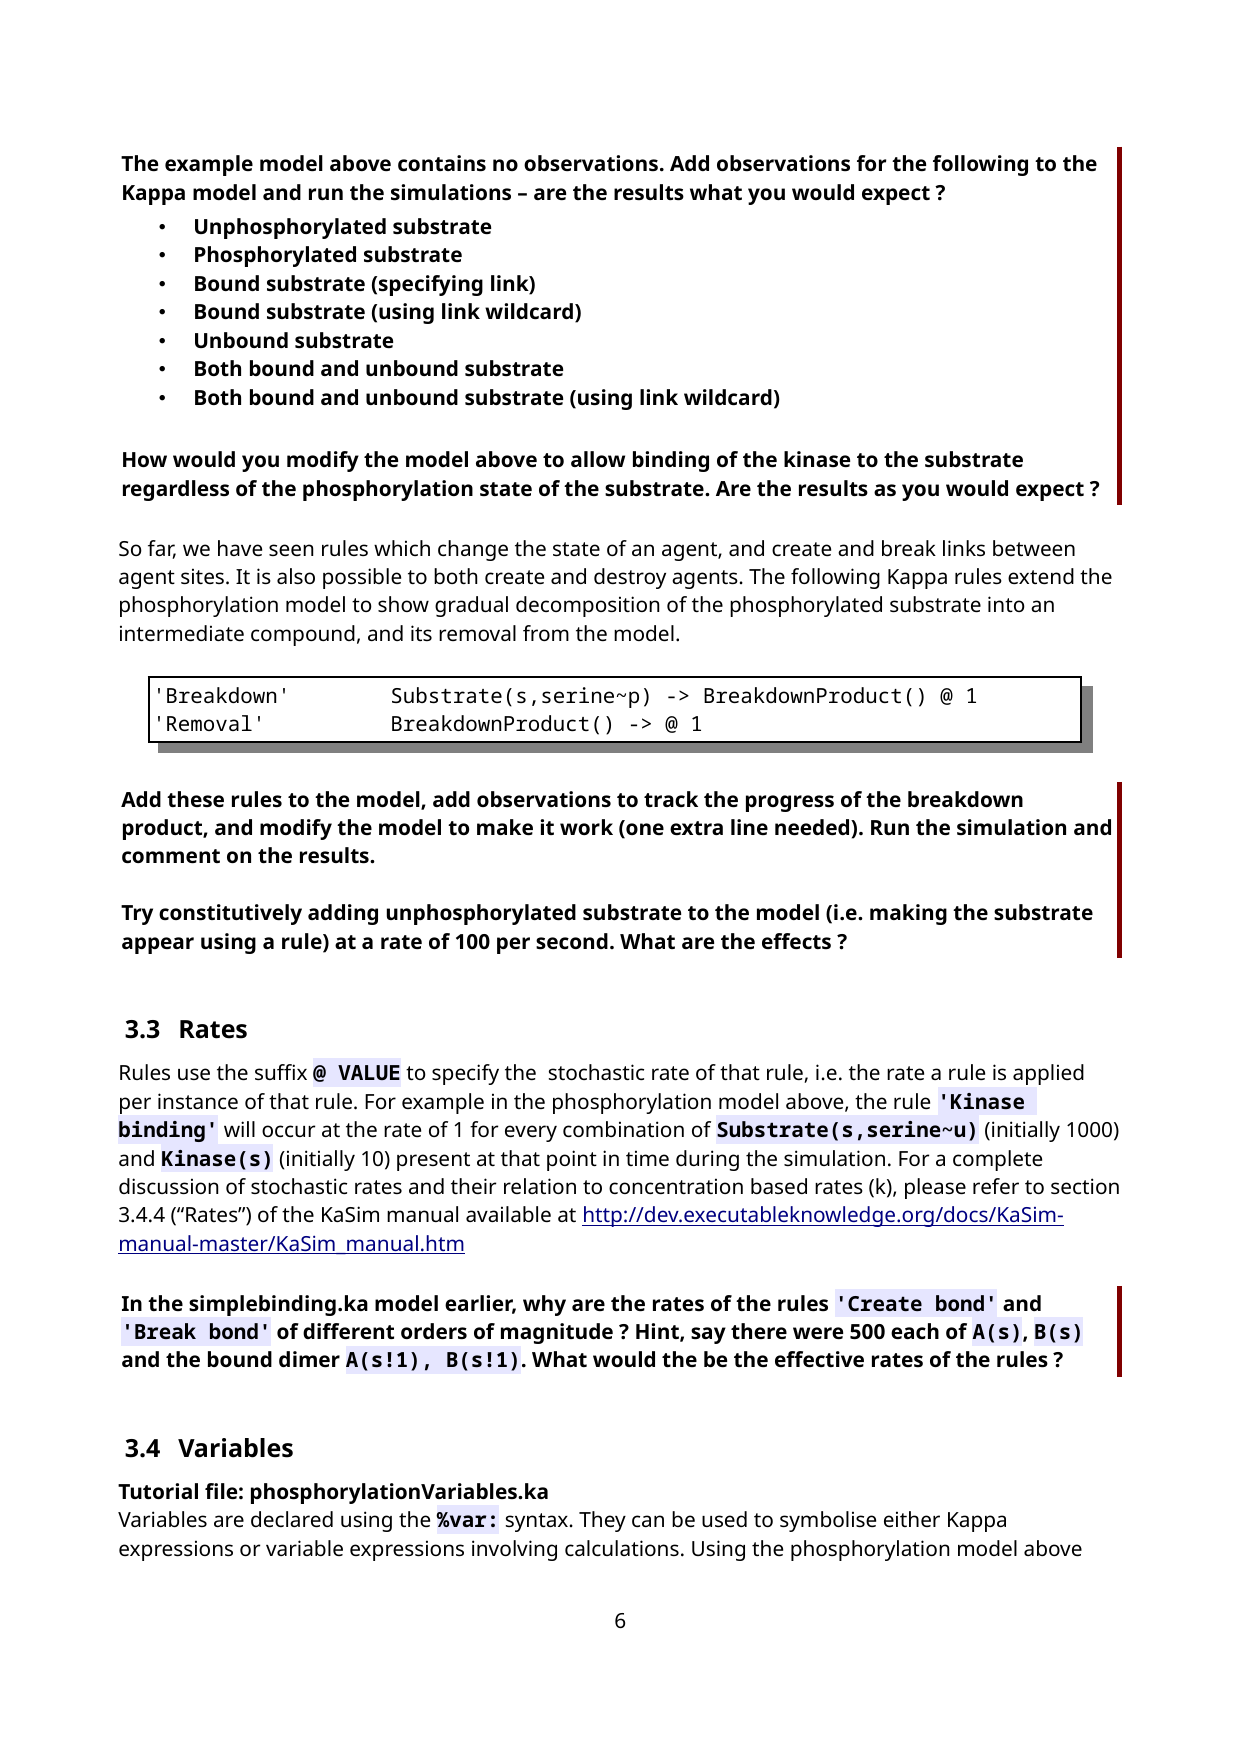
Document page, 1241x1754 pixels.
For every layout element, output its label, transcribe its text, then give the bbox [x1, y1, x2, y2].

list Unphosphorylated substrate [156, 209, 1117, 241]
text Try constitutively adding unphosphorylated substrate to the model (i.e. making the substrate appear using a rule) at a rate of 100 per second. What are the effects ? [118, 898, 1117, 958]
text Rules use the suffix @ VALUE to specify the stochastic rate of that rule, i.e. the rate a rule is applied per instance of that rule. For example in the phosphorylation model above, the rule 'Kinase binding' will occur at the rate of 1 for every combination of Substrate(s,serine~u) (initially 1000) and Kinase(s) (initially 10) present at that point in time during the simulation. For a complete discussion of stochastic rates and their relation to concentration based rates (k), please refer to section 3.4.4 (“Rates”) of the KaSim manual available at http://dev.executableknowledge.org/docs/KaSim-manual-master/KaSim_manual.htm [118, 1058, 1122, 1257]
text 'Breakdown' Substrate(s,serine~p) -> BreakdownProduct() @ 1 [150, 678, 1080, 704]
subtitle Variables [118, 1430, 1122, 1464]
text In the simplebinding.ka model earlier, why are the rates of the rules 'Create bond' and 'Break bond' of different orders of magnitude ? Hint, say there were 500 each of A(s), B(s) and the bound dimer A(s!1), B(s!1). What would the be the effective rates of the rules ? [118, 1286, 1117, 1377]
text Variables are declared using the %var: syntax. They can be used to symbolise either Kappa expressions or variable expressions involving calculations. Using the phosphorylation model above [118, 1505, 1122, 1562]
text How would you modify the model above to allow binding of the kinase to the substrate regardless of the phosphorylation state of the substrate. Are the results as you would expect ? [118, 446, 1117, 505]
list Unbound substrate [156, 326, 1117, 354]
list Both bound and unbound substrate [156, 354, 1117, 383]
list Bound substrate (using link wildcard) [156, 297, 1117, 326]
text So far, we have seen rules which change the state of an agent, and create and break links between agent sites. It is also possible to both create and destroy agents. The following Kappa rules extend the phosphorylation model to show gradual decomposition of the phosphorylated substrate into an intermediate compound, and its removal from the model. [118, 534, 1122, 647]
list Phosphorylated substrate [156, 241, 1117, 269]
subtitle Rates [118, 1012, 1122, 1046]
text 'Removal' BreakdownProduct() -> @ 1 [150, 704, 1080, 741]
list Both bound and unbound substrate (using link wildcard) [156, 383, 1117, 414]
text Tutorial file: phosphorylationVariables.ka [118, 1477, 1122, 1505]
list Bound substrate (specifying link) [156, 269, 1117, 297]
text Add these rules to the model, add observations to track the progress of the breakdown product, and modify the model to make it work (one extra line needed). Run the simulation and comment on the results. [118, 782, 1117, 870]
text The example model above contains no observations. Add observations for the following to the Kappa model and run the simulations – are the results what you would expect ? [118, 147, 1117, 209]
